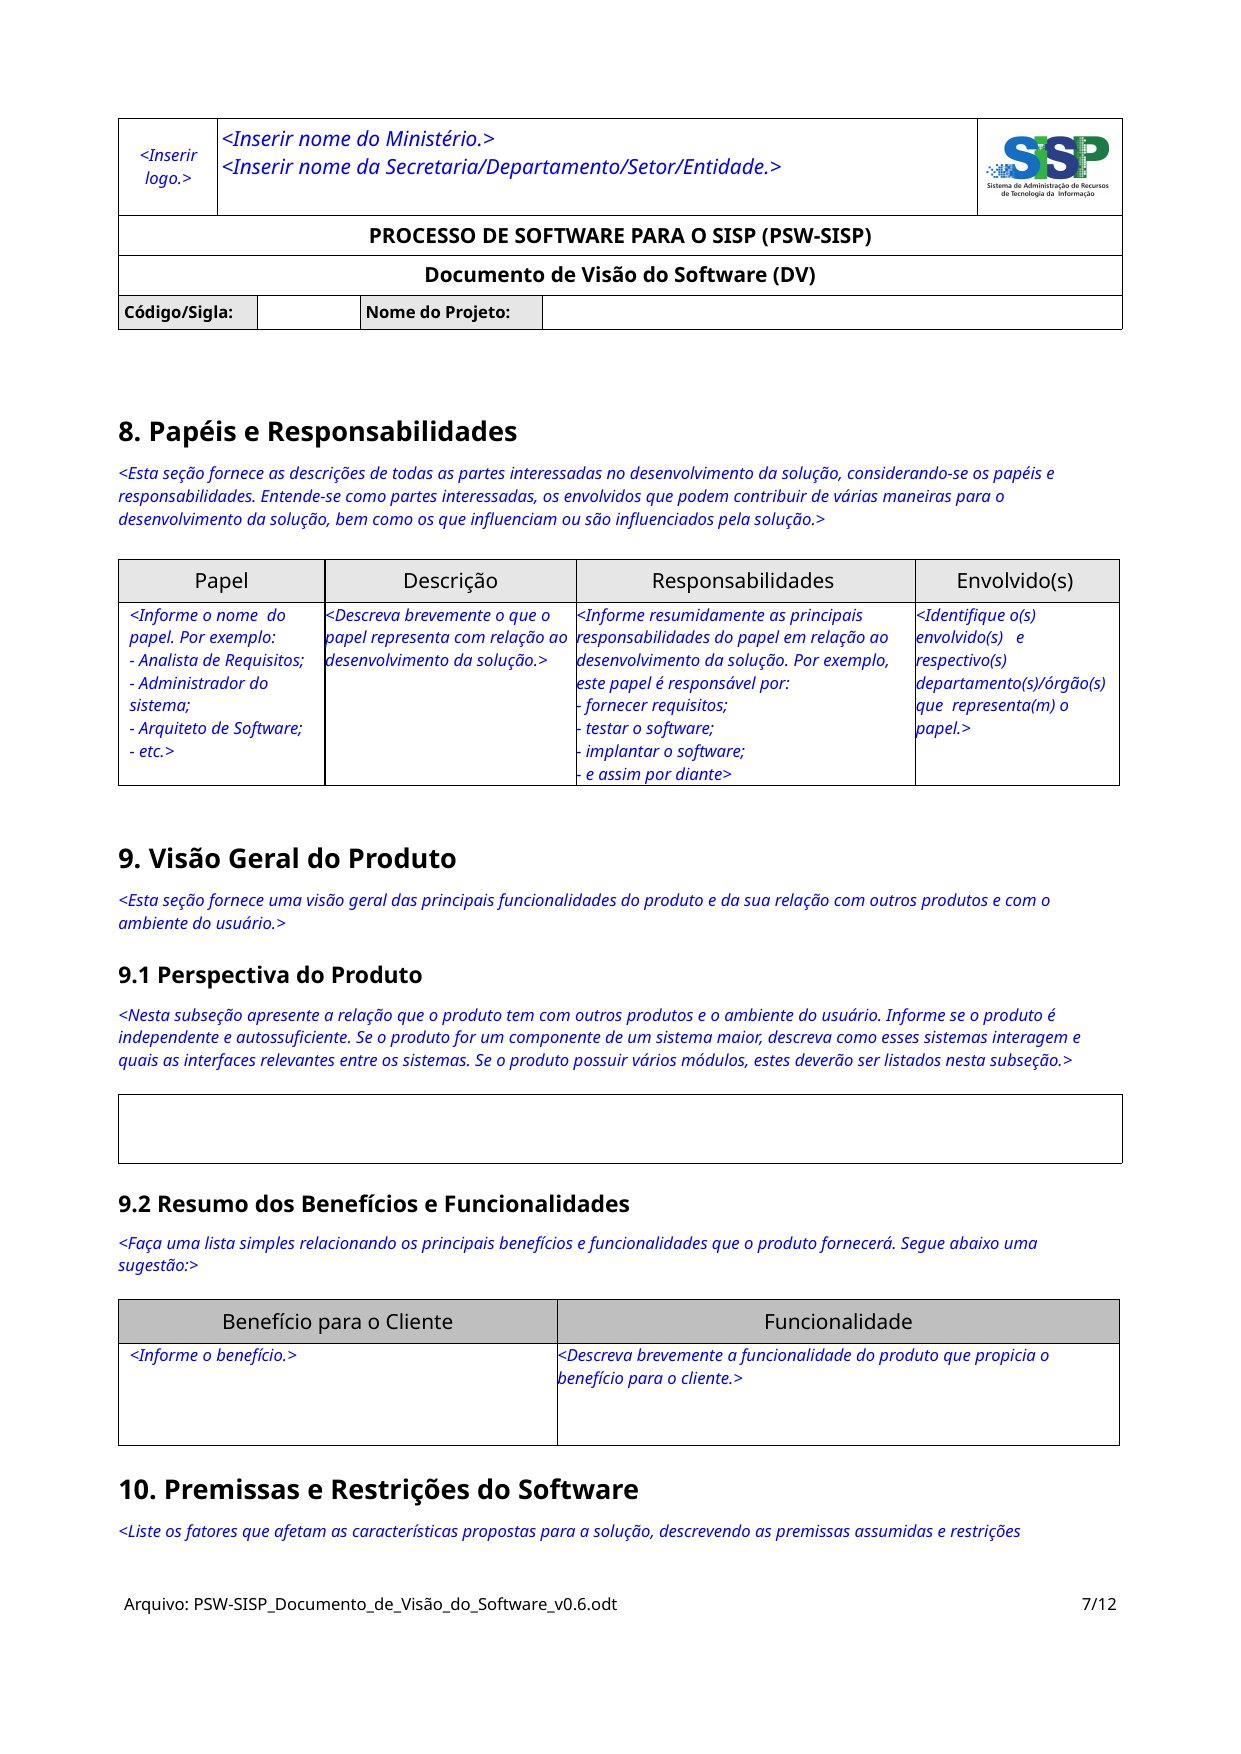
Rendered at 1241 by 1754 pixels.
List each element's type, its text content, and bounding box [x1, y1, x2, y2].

table_header Funcionalidade [558, 1300, 1119, 1343]
text <Esta seção fornece uma visão geral das principais funcionalidades do produto e da sua relação com outros produtos e com o ambiente do usuário.> [118, 889, 1122, 934]
table_cell <Informe resumidamente as principais responsabilidades do papel em relação ao desenvolvimento da solução. Por exemplo, este papel é responsável por: - fornecer requisitos; - testar o software; - implantar o software; - e assim por diante> [577, 603, 915, 785]
text <Esta seção fornece as descrições de todas as partes interessadas no desenvolvimento da solução, considerando-se os papéis e responsabilidades. Entende-se como partes interessadas, os envolvidos que podem contribuir de várias maneiras para o desenvolvimento da solução, bem como os que influenciam ou são influenciados pela solução.> [118, 462, 1122, 530]
table_header Responsabilidades [577, 560, 915, 602]
text <Nesta subseção apresente a relação que o produto tem com outros produtos e o ambiente do usuário. Informe se o produto é independente e autossuficiente. Se o produto for um componente de um sistema maior, descreva como esses sistemas interagem e quais as interfaces relevantes entre os sistemas. Se o produto possuir vários módulos, estes deverão ser listados nesta subseção.> [118, 1003, 1122, 1071]
subtitle 8. Papéis e Responsabilidades [118, 412, 1122, 449]
text <Liste os fatores que afetam as características propostas para a solução, descrevendo as premissas assumidas e restrições [118, 1520, 1122, 1543]
table_cell <Identifique o(s) envolvido(s) e respectivo(s) departamento(s)/órgão(s) que representa(m) o papel.> [916, 603, 1119, 785]
table_header [119, 1095, 1122, 1162]
subtitle 9.2 Resumo dos Benefícios e Funcionalidades [118, 1187, 1122, 1219]
table_cell <Informe o nome do papel. Por exemplo: - Analista de Requisitos; - Administrador do sistema; - Arquiteto de Software; - etc.> [119, 603, 324, 785]
subtitle 9.1 Perspectiva do Produto [118, 959, 1122, 991]
table_header Benefício para o Cliente [119, 1300, 557, 1343]
table_cell <Descreva brevemente o que o papel representa com relação ao desenvolvimento da solução.> [326, 603, 576, 785]
subtitle 10. Premissas e Restrições do Software [118, 1471, 1122, 1507]
table_header Envolvido(s) [916, 560, 1119, 602]
picture [986, 135, 1113, 198]
subtitle 9. Visão Geral do Produto [118, 839, 1122, 876]
table_header Descrição [326, 560, 576, 602]
table_cell <Descreva brevemente a funcionalidade do produto que propicia o benefício para o cliente.> [558, 1344, 1119, 1444]
text <Faça uma lista simples relacionando os principais benefícios e funcionalidades que o produto fornecerá. Segue abaixo uma sugestão:> [118, 1231, 1122, 1277]
table_cell <Informe o benefício.> [119, 1344, 557, 1444]
table_header Papel [119, 560, 324, 602]
